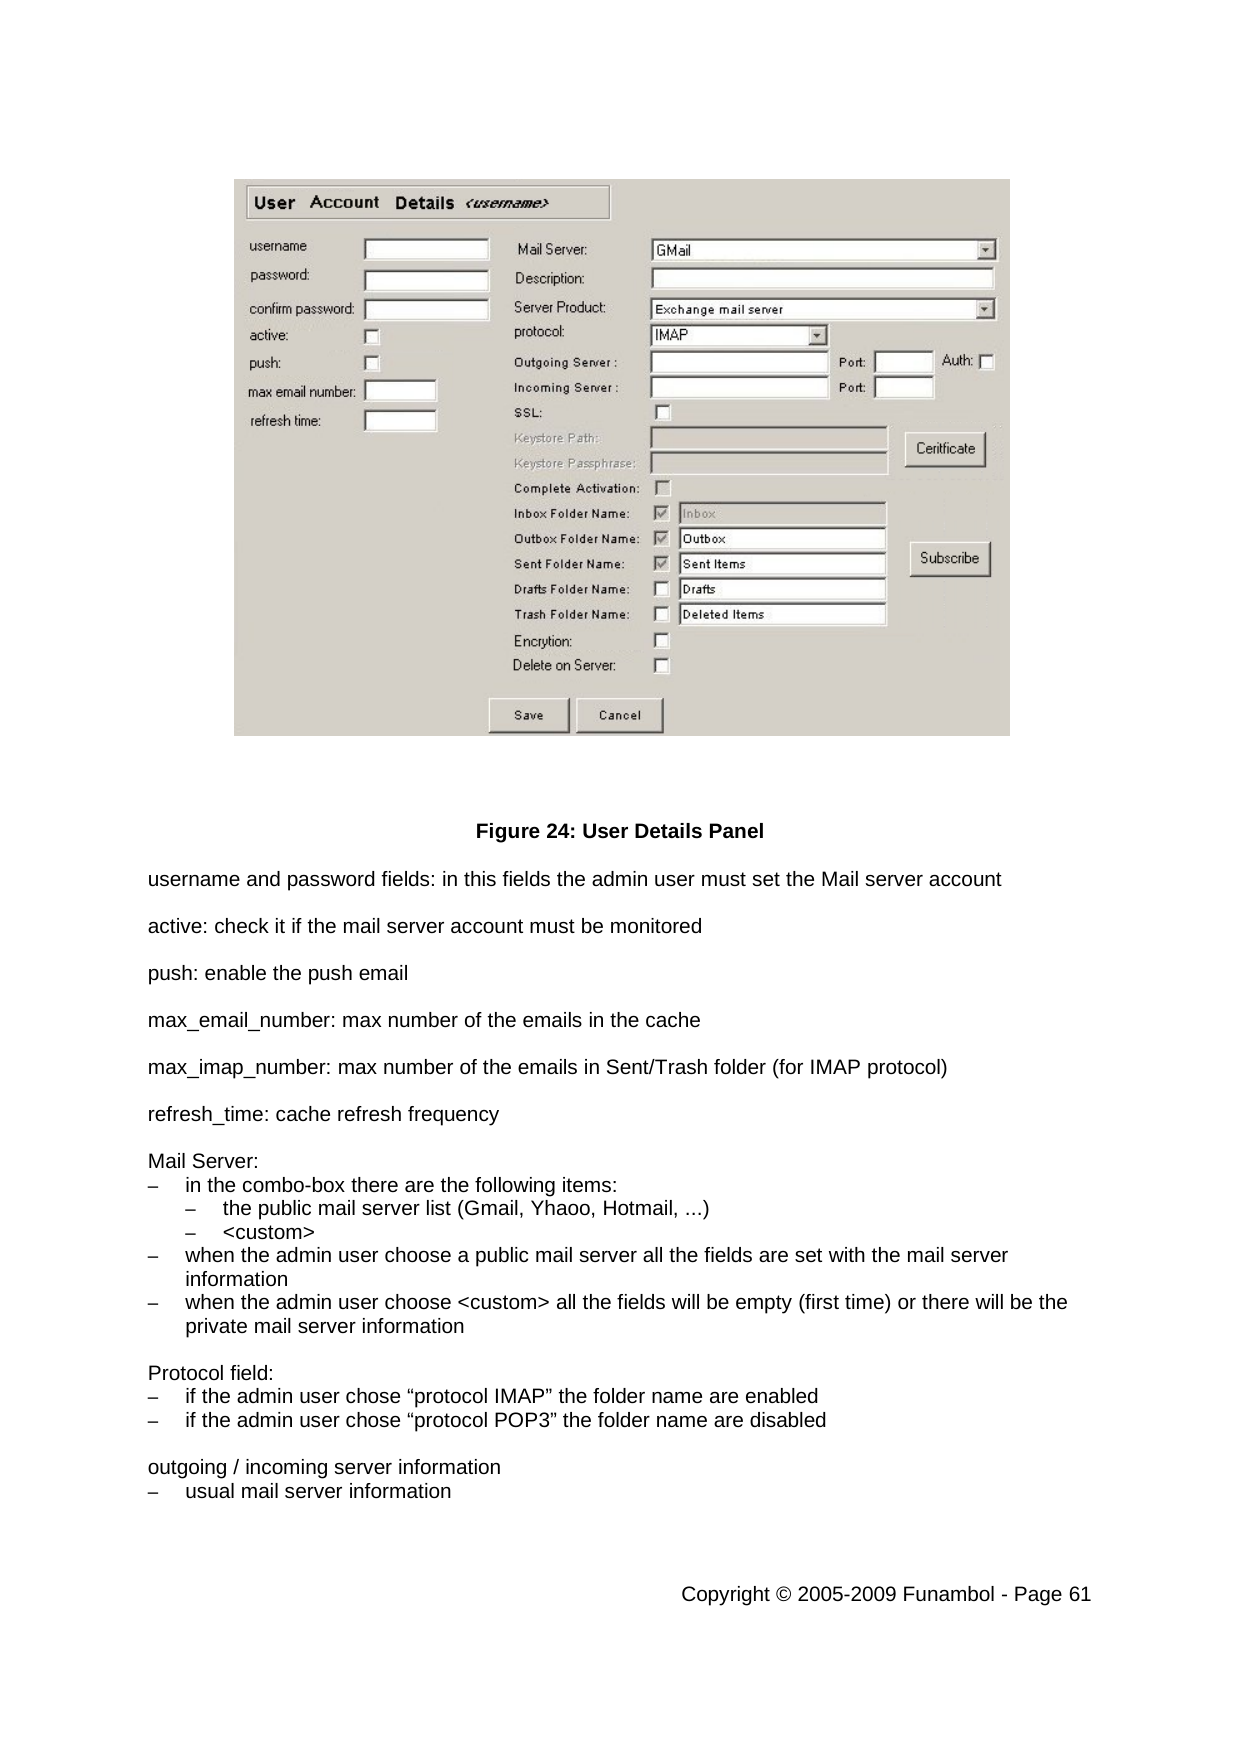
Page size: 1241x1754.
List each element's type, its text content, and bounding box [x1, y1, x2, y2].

list when the admin user choose <custom> all the fields will be empty (first time) or there will be the private mail server information [148, 1291, 1093, 1338]
text refresh_time: cache refresh frequency [148, 1102, 1093, 1126]
text username and password fields: in this fields the admin user must set the Mail server account [148, 867, 1093, 891]
list <custom> [185, 1220, 1093, 1244]
list if the admin user chose “protocol IMAP” the folder name are enabled [148, 1385, 1093, 1408]
list when the admin user choose a public mail server all the fields are set with the mail server information [148, 1244, 1093, 1291]
text push: enable the push email [148, 961, 1093, 985]
text active: check it if the mail server account must be monitored [148, 914, 1093, 938]
text max_email_number: max number of the emails in the cache [148, 1008, 1093, 1032]
text max_imap_number: max number of the emails in Sent/Trash folder (for IMAP protocol) [148, 1055, 1093, 1079]
text Protocol field: [148, 1361, 1093, 1385]
text Mail Server: [148, 1149, 1093, 1173]
list in the combo-box there are the following items: [148, 1173, 1093, 1197]
text outgoing / incoming server information [148, 1456, 1093, 1479]
list the public mail server list (Gmail, Yhaoo, Hotmail, ...) [185, 1197, 1093, 1220]
list usual mail server information [148, 1479, 1093, 1503]
list if the admin user chose “protocol POP3” the folder name are disabled [148, 1408, 1093, 1432]
text Figure 24: User Details Panel [204, 172, 1036, 843]
